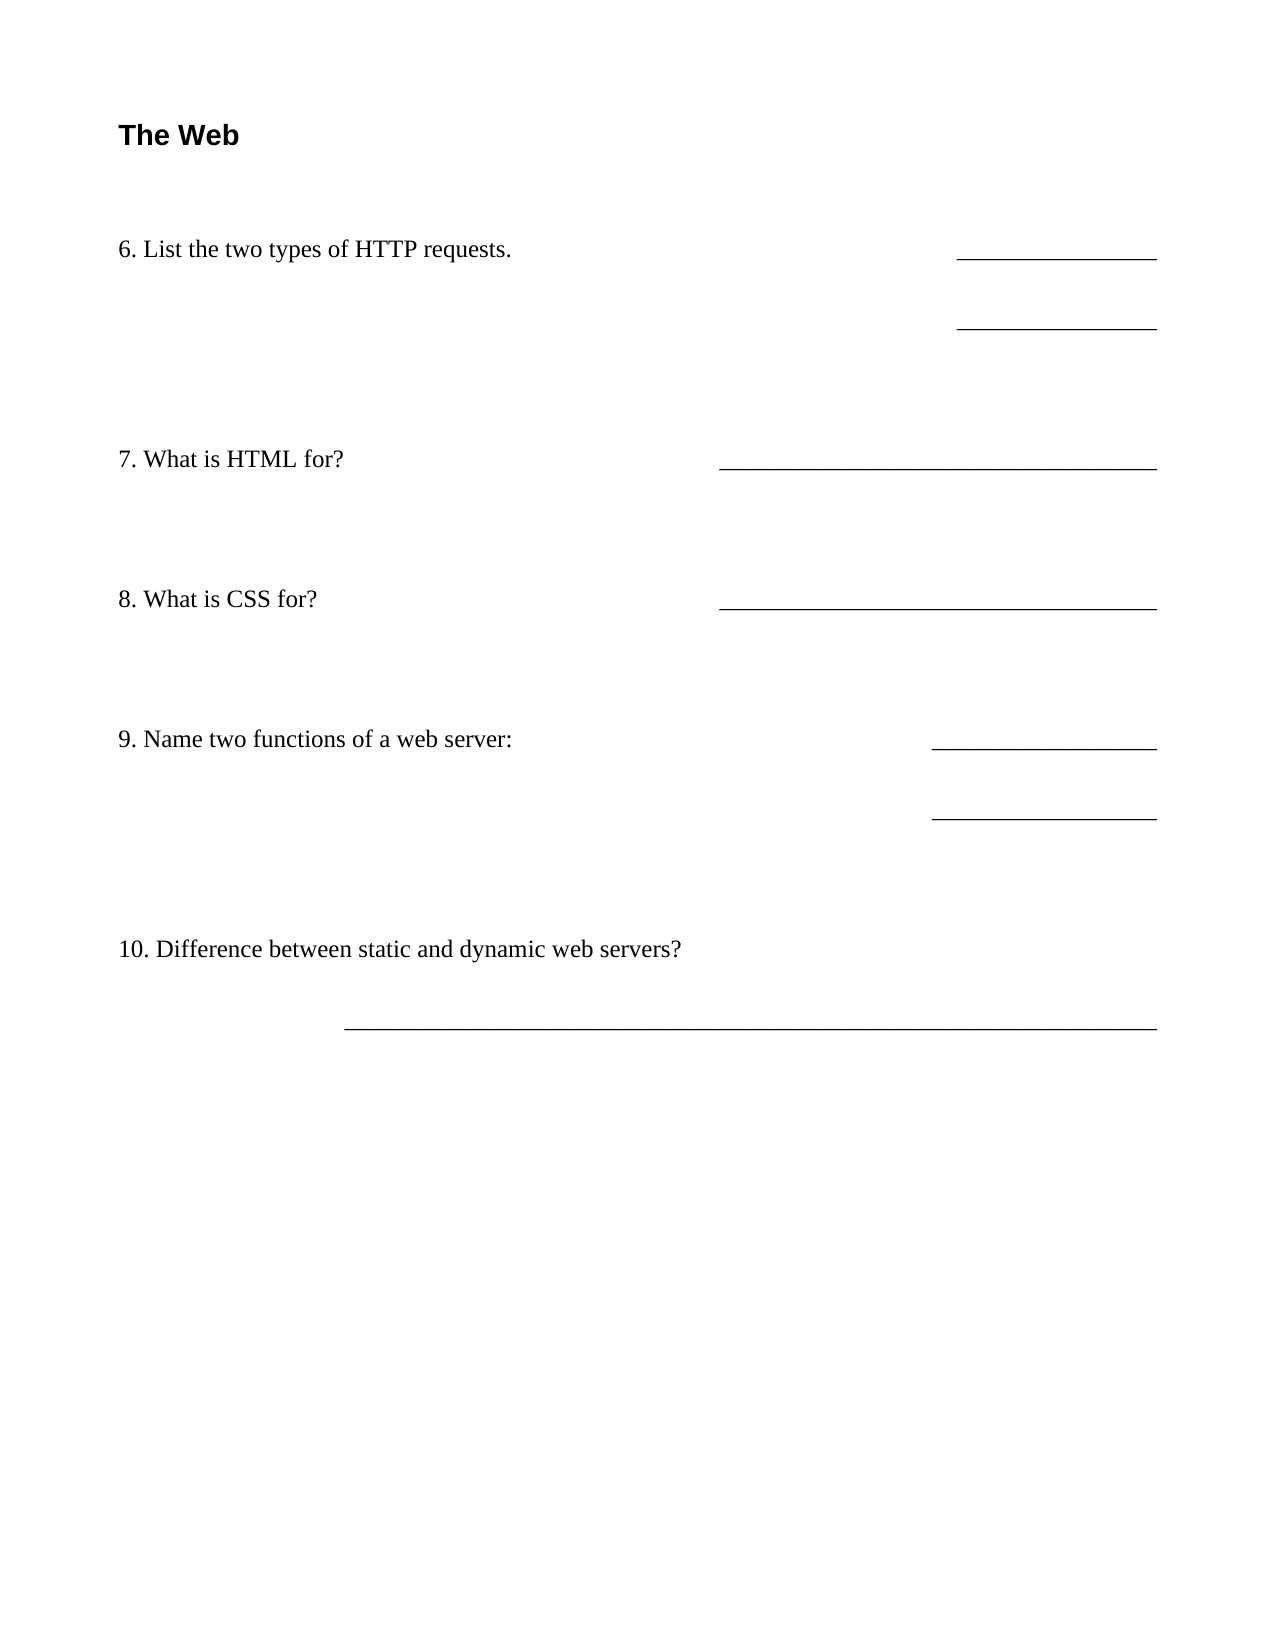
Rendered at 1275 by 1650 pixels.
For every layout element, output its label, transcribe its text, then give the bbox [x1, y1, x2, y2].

text 7. What is HTML for? ___________________________________ [118, 444, 1157, 473]
text 10. Difference between static and dynamic web servers? [118, 934, 1157, 963]
text 6. List the two types of HTTP requests. ________________ [118, 234, 1157, 263]
text ________________ [118, 304, 1157, 333]
text __________________ [118, 794, 1157, 823]
subtitle The Web [118, 118, 1157, 152]
text _________________________________________________________________ [118, 1004, 1157, 1033]
text 8. What is CSS for? ___________________________________ [118, 584, 1157, 613]
text 9. Name two functions of a web server: __________________ [118, 724, 1157, 753]
